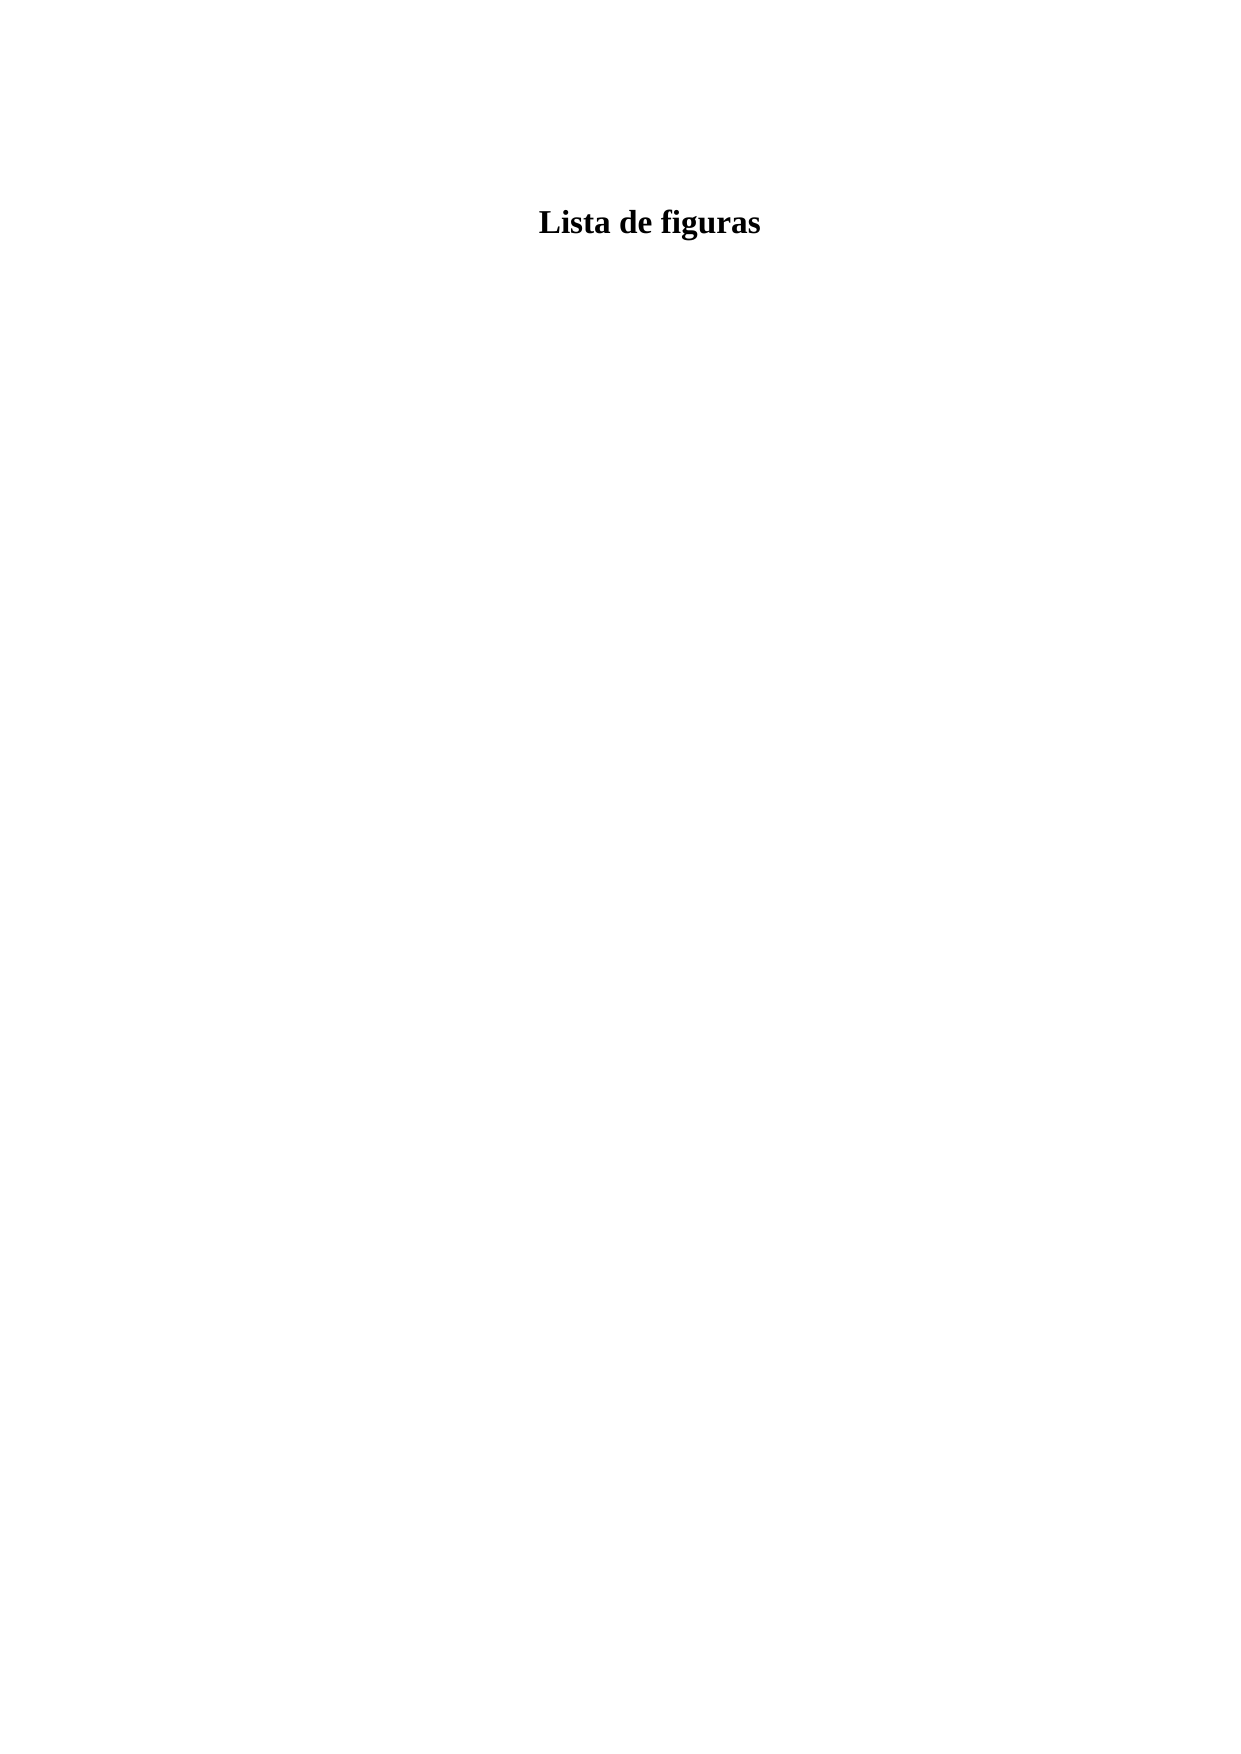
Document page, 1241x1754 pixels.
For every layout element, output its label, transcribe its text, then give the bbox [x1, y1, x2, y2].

subtitle Lista de figuras [177, 202, 1122, 240]
